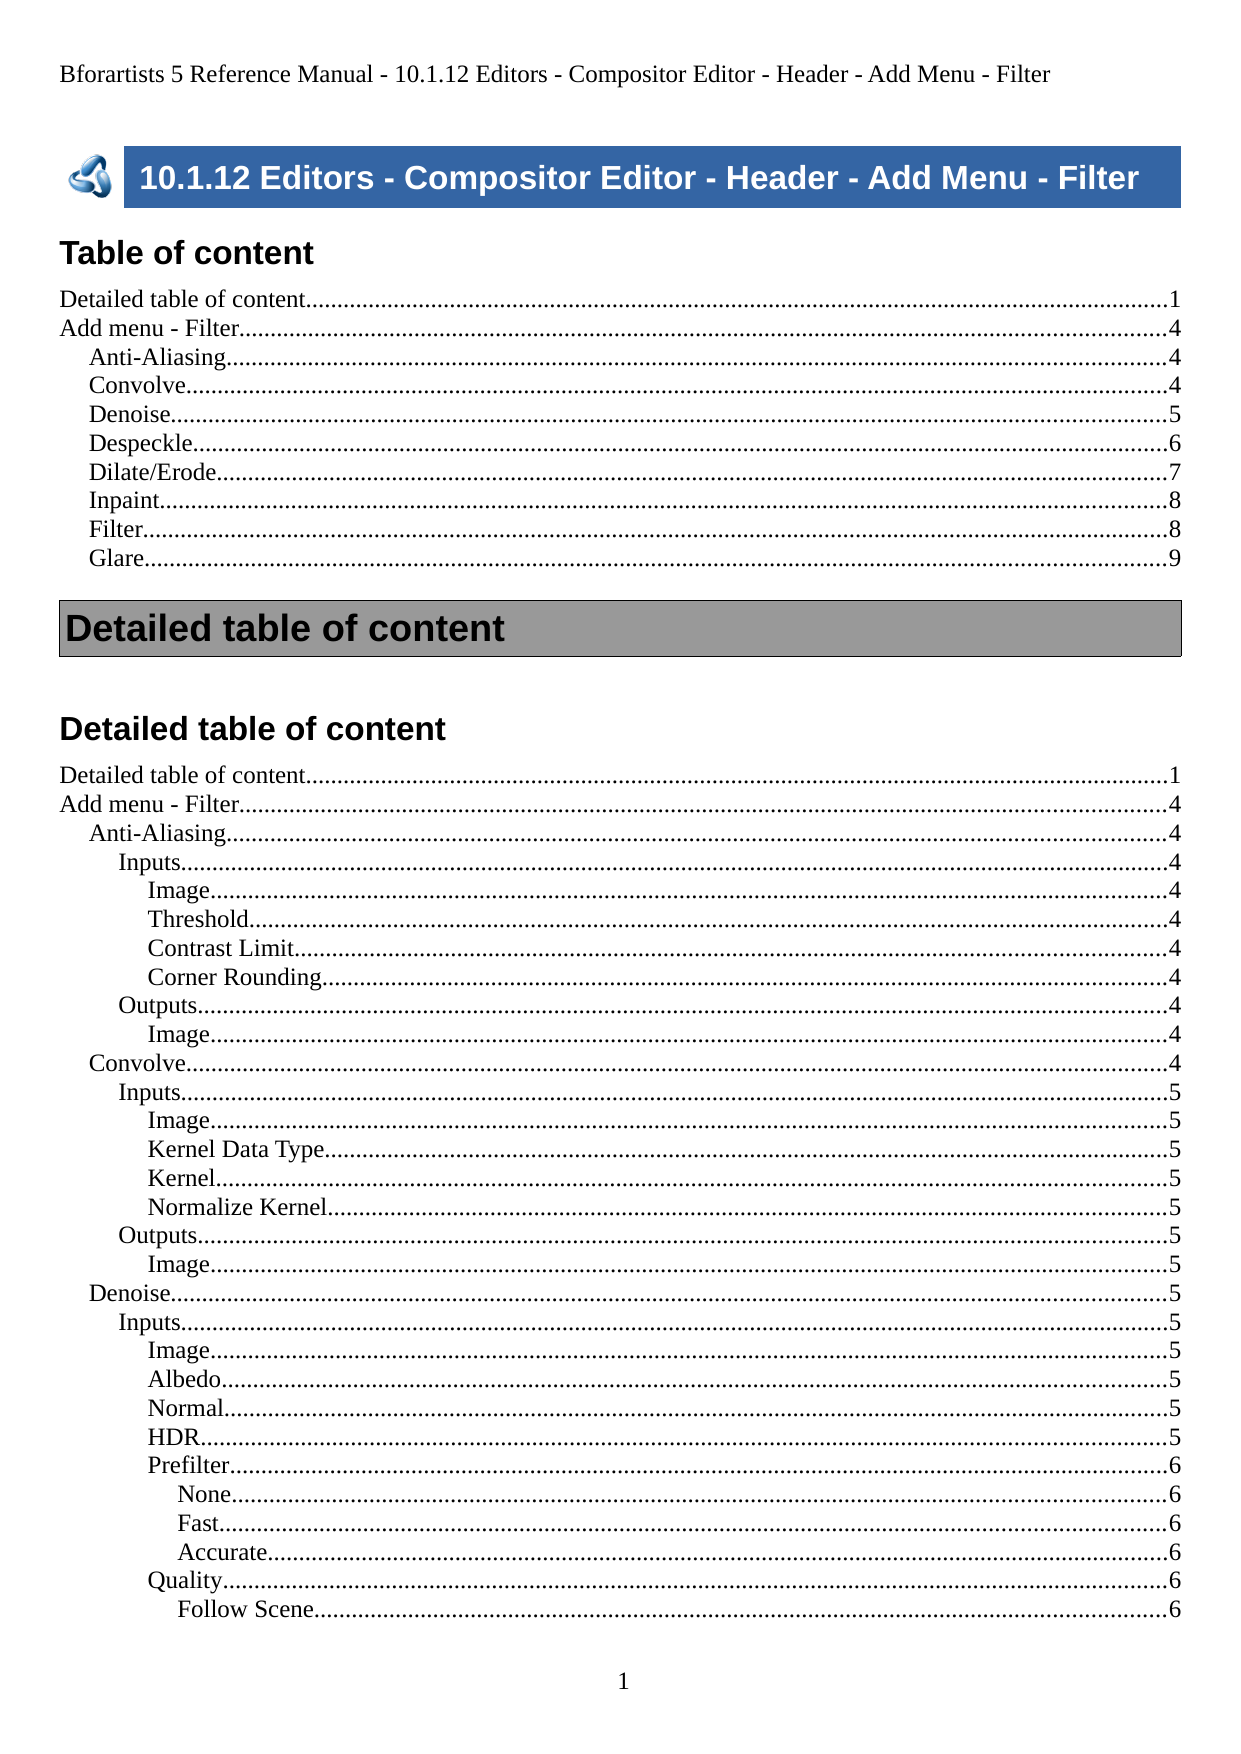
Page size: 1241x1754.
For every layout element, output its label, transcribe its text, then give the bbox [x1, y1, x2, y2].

text Image 4 [147, 1019, 1181, 1048]
text Accurate 6 [177, 1537, 1181, 1565]
text Detailed table of content 1 [59, 284, 1181, 313]
text Prefilter 6 [147, 1450, 1181, 1479]
text Image 5 [147, 1335, 1181, 1364]
text HDR 5 [147, 1422, 1181, 1450]
text None 6 [177, 1479, 1181, 1508]
text Denoise 5 [88, 399, 1181, 428]
table_header Detailed table of content [60, 601, 1181, 656]
text Inputs 5 [118, 1307, 1181, 1335]
text Image 5 [147, 1249, 1181, 1278]
text Detailed table of content 1 [59, 760, 1181, 789]
text Image 4 [147, 875, 1181, 904]
text Quality 6 [147, 1565, 1181, 1594]
text Normal 5 [147, 1393, 1181, 1422]
text Dilate/Erode 7 [88, 457, 1181, 485]
text Despeckle 6 [88, 428, 1181, 457]
text Inputs 5 [118, 1077, 1181, 1105]
text Outputs 5 [118, 1220, 1181, 1249]
text Anti-Aliasing 4 [88, 818, 1181, 847]
text Fast 6 [177, 1508, 1181, 1537]
text Image 5 [147, 1105, 1181, 1134]
text Corner Rounding 4 [147, 962, 1181, 990]
text Inpaint 8 [88, 485, 1181, 514]
text Denoise 5 [88, 1278, 1181, 1307]
text Anti-Aliasing 4 [88, 342, 1181, 370]
text Outputs 4 [118, 990, 1181, 1019]
subtitle Detailed table of content [59, 709, 1181, 748]
text Normalize Kernel 5 [147, 1192, 1181, 1220]
text Convolve 4 [88, 1048, 1181, 1077]
text Filter 8 [88, 514, 1181, 543]
subtitle Table of content [59, 233, 1181, 272]
picture [65, 152, 114, 201]
text Add menu - Filter 4 [59, 789, 1181, 818]
text Threshold 4 [147, 904, 1181, 933]
table_header 10.1.12 Editors - Compositor Editor - Header - Add Menu - Filter [124, 146, 1181, 208]
text Add menu - Filter 4 [59, 313, 1181, 342]
text Glare 9 [88, 543, 1181, 572]
text Kernel 5 [147, 1163, 1181, 1192]
table_header [59, 146, 124, 208]
text Contrast Limit 4 [147, 933, 1181, 962]
text Kernel Data Type 5 [147, 1134, 1181, 1163]
text Inputs 4 [118, 847, 1181, 875]
text Follow Scene 6 [177, 1594, 1181, 1623]
text Convolve 4 [88, 370, 1181, 399]
text Albedo 5 [147, 1364, 1181, 1393]
